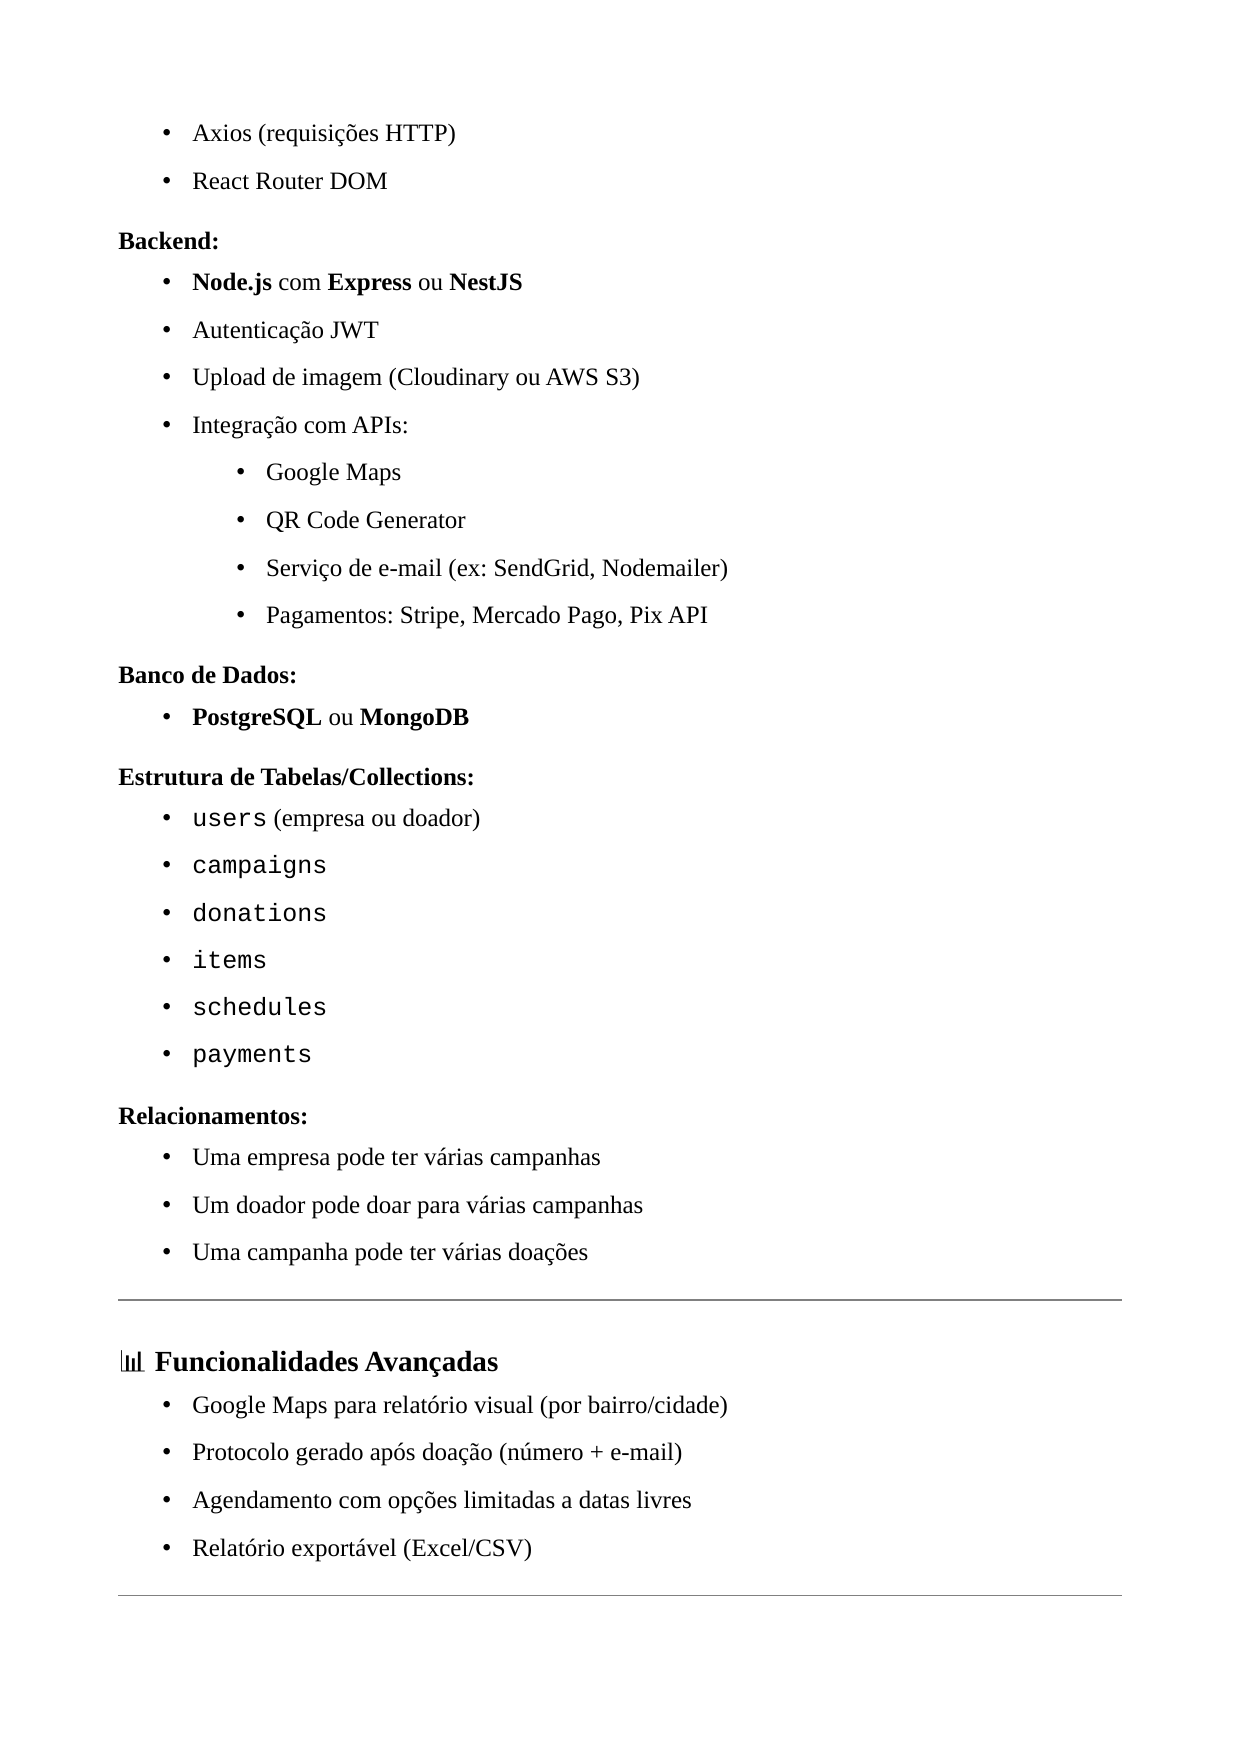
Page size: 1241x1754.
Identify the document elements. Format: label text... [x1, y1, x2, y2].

subtitle Estrutura de Tabelas/Collections: [118, 762, 1122, 791]
list React Router DOM [162, 166, 1122, 194]
list Node.js com Express ou NestJS [162, 267, 1122, 296]
list donations [162, 900, 1122, 928]
list Google Maps [236, 457, 1122, 486]
list users (empresa ou doador) [162, 803, 1122, 834]
list Upload de imagem (Cloudinary ou AWS S3) [162, 362, 1122, 391]
list Uma campanha pode ter várias doações [162, 1237, 1122, 1266]
subtitle 📊 Funcionalidades Avançadas [118, 1344, 1122, 1377]
list PostgreSQL ou MongoDB [162, 702, 1122, 730]
list QR Code Generator [236, 505, 1122, 534]
subtitle Banco de Dados: [118, 660, 1122, 689]
list Google Maps para relatório visual (por bairro/cidade) [162, 1390, 1122, 1419]
list Autenticação JWT [162, 315, 1122, 343]
list Relatório exportável (Excel/CSV) [162, 1533, 1122, 1561]
list payments [162, 1041, 1122, 1070]
list Um doador pode doar para várias campanhas [162, 1190, 1122, 1218]
list schedules [162, 994, 1122, 1023]
list Integração com APIs: [162, 410, 1122, 439]
list Protocolo gerado após doação (número + e-mail) [162, 1437, 1122, 1466]
list Axios (requisições HTTP) [162, 118, 1122, 147]
list campaigns [162, 853, 1122, 881]
list Serviço de e-mail (ex: SendGrid, Nodemailer) [236, 553, 1122, 581]
list items [162, 947, 1122, 976]
subtitle Relacionamentos: [118, 1101, 1122, 1130]
list Agendamento com opções limitadas a datas livres [162, 1485, 1122, 1514]
subtitle Backend: [118, 226, 1122, 254]
list Pagamentos: Stripe, Mercado Pago, Pix API [236, 600, 1122, 629]
list Uma empresa pode ter várias campanhas [162, 1142, 1122, 1171]
